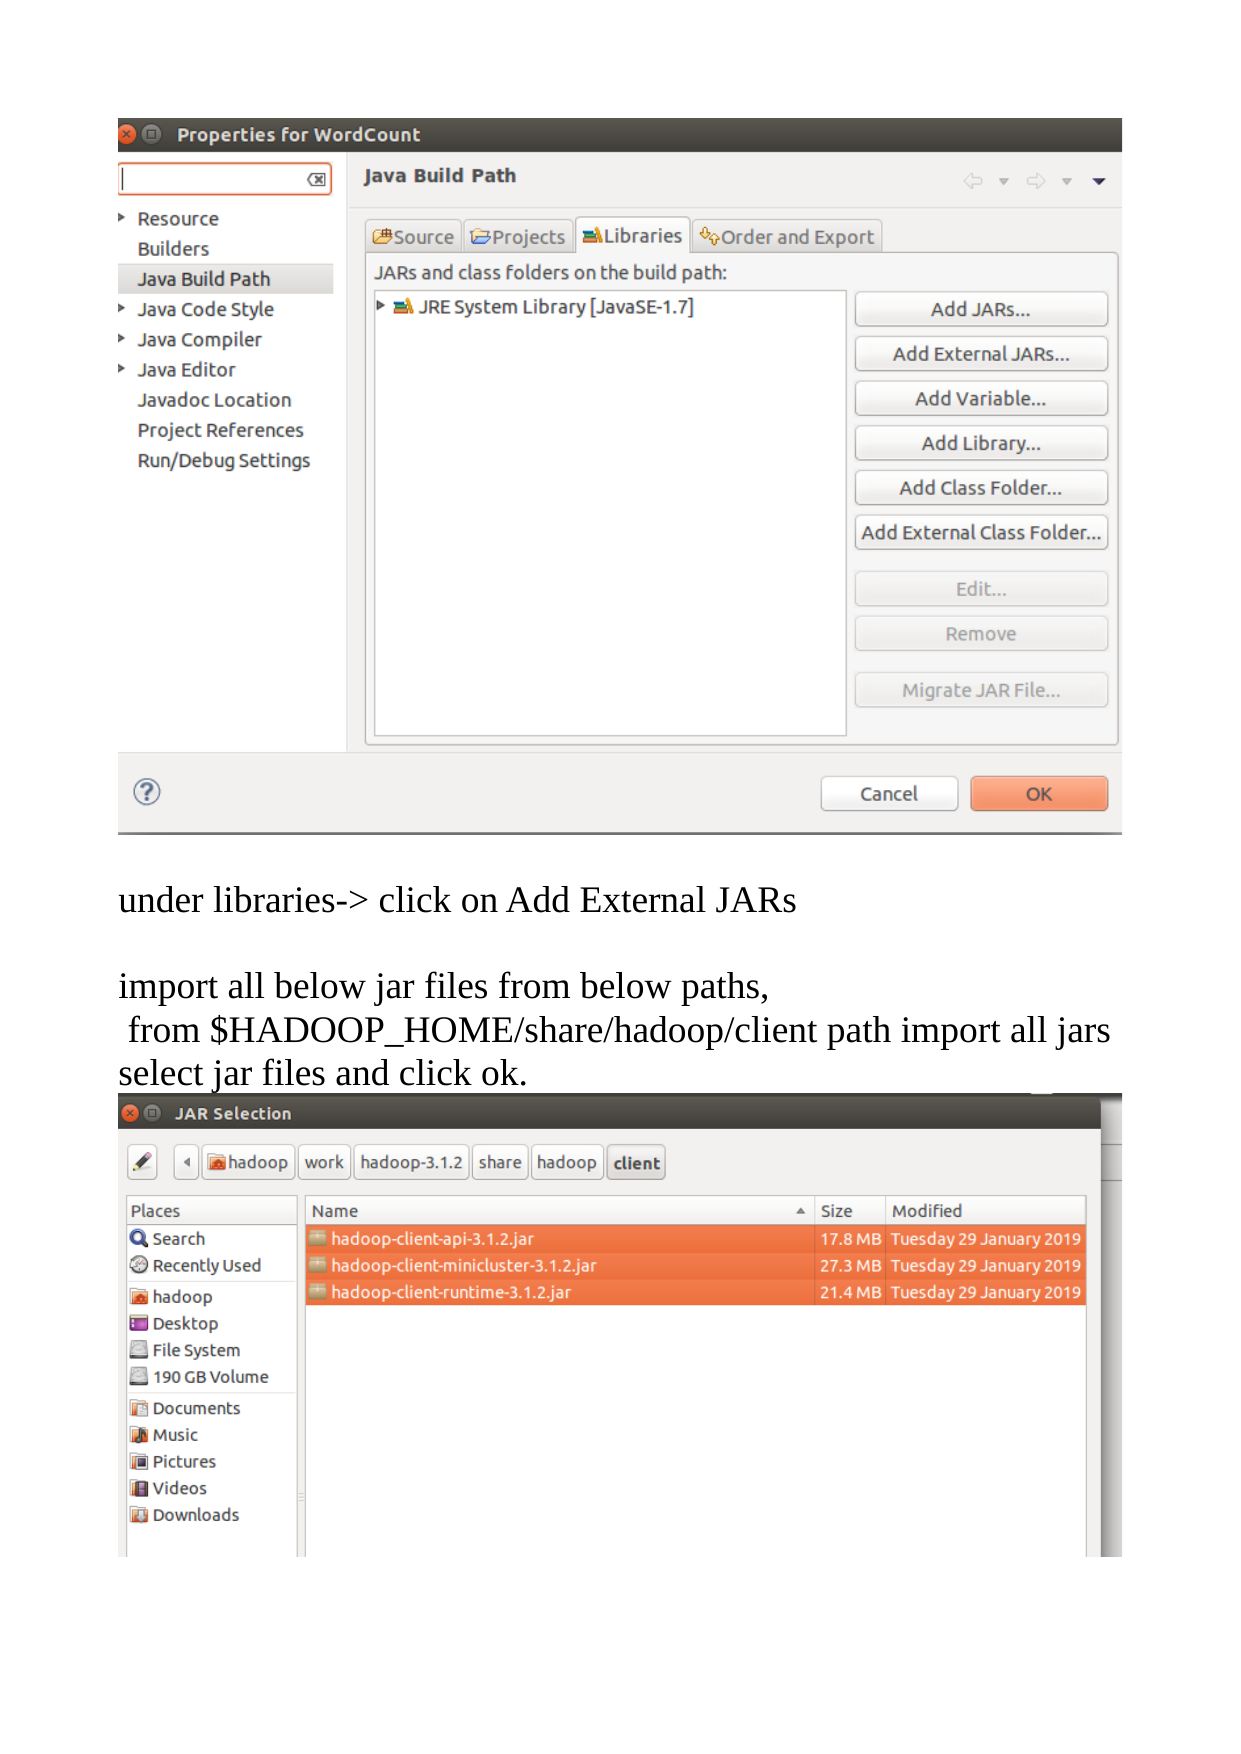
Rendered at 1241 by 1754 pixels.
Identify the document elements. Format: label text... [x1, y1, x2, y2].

text under libraries-> click on Add External JARs [118, 878, 1122, 921]
picture [118, 118, 1123, 835]
text from $HADOOP_HOME/share/hadoop/client path import all jars [118, 1007, 1122, 1050]
text select jar files and click ok. [118, 1050, 1122, 1093]
text import all below jar files from below paths, [118, 964, 1122, 1007]
picture [118, 1093, 1123, 1557]
